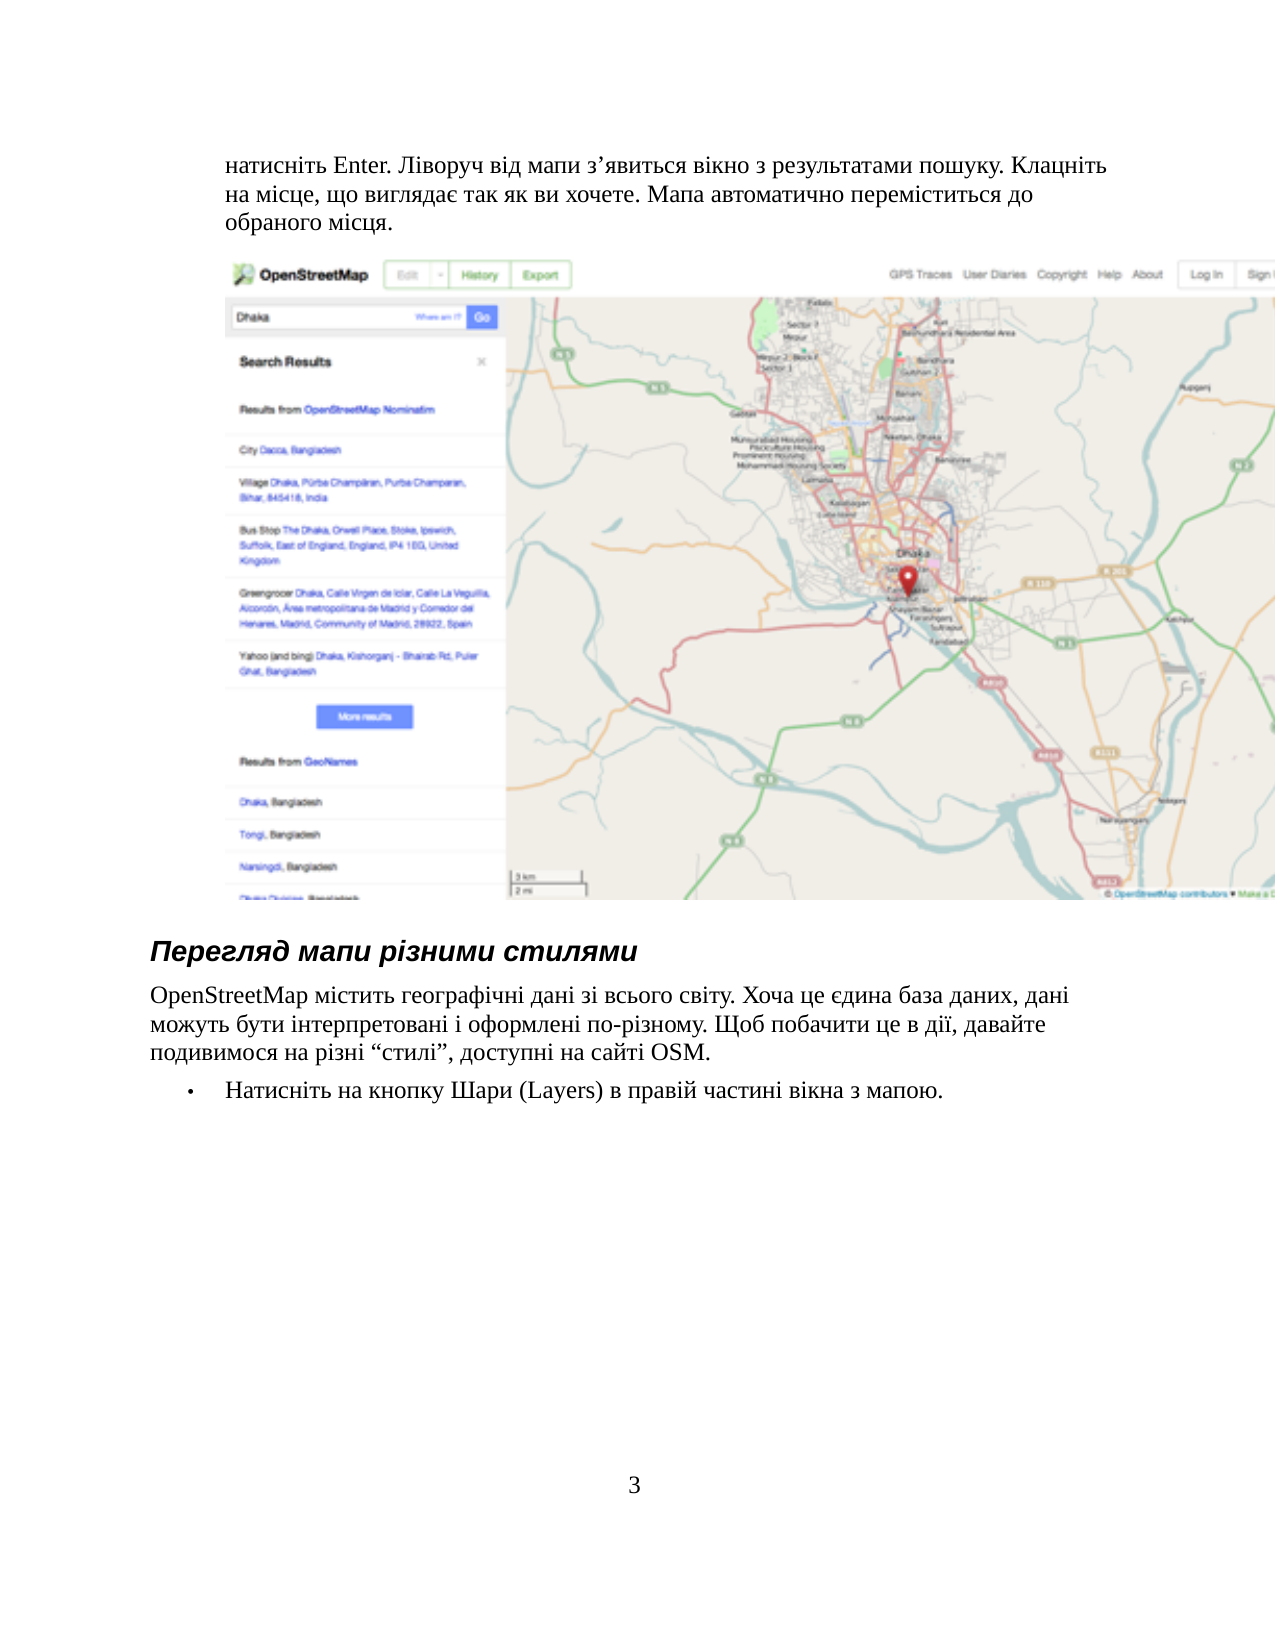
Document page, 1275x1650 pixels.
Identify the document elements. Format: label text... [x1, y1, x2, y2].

subtitle Перегляд мапи різними стилями [150, 934, 1125, 967]
picture [225, 254, 1275, 900]
list Натисніть на кнопку Шари (Layers) в правій частині вікна з мапою. [187, 1075, 1125, 1104]
text OpenStreetMap містить географічні дані зі всього світу. Хоча це єдина база даних, дані можуть бути інтерпретовані і оформлені по-різному. Щоб побачити це в дії, давайте подивимося на різні “стилі”, доступні на сайті OSM. [150, 980, 1125, 1066]
list натисніть Enter. Ліворуч від мапи з’явиться вікно з результатами пошуку. Клацніть на місце, що виглядає так як ви хочете. Мапа автоматично переміститься до обраного місця. [187, 150, 1125, 236]
